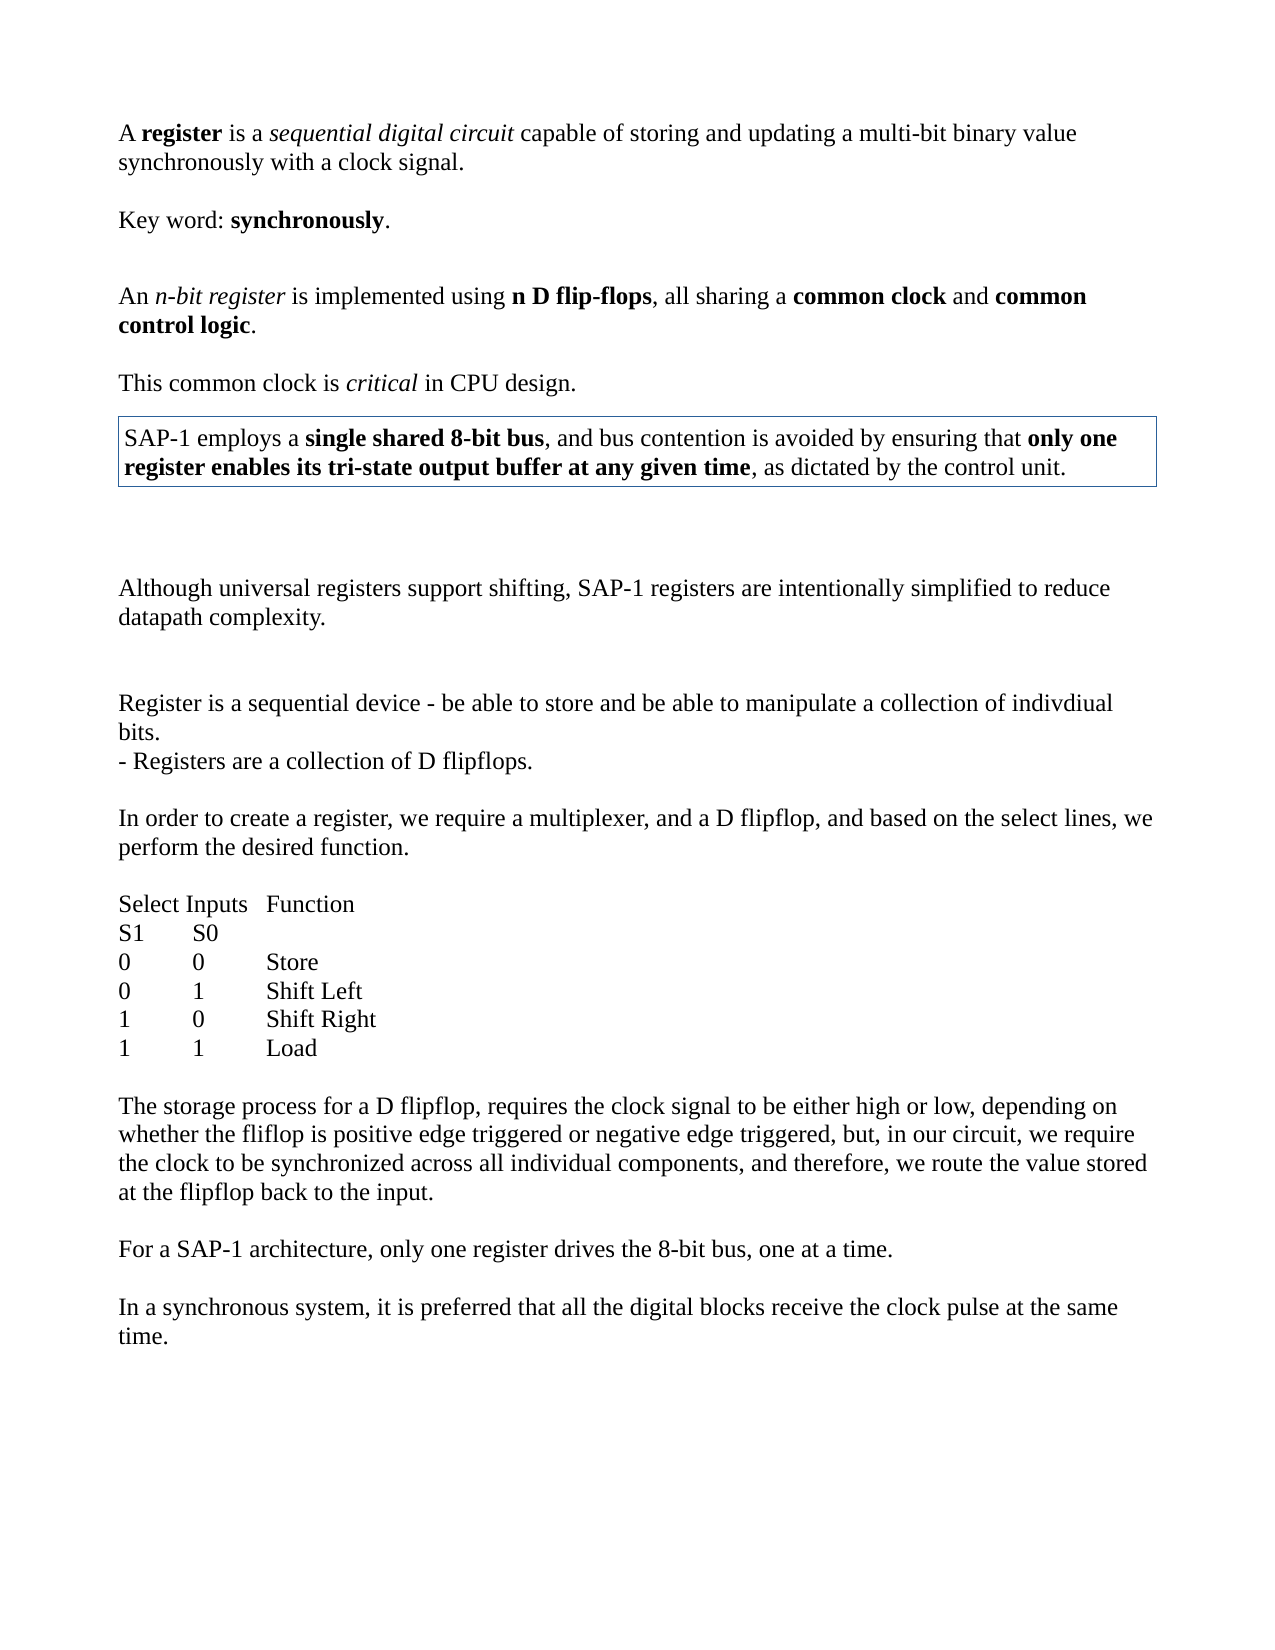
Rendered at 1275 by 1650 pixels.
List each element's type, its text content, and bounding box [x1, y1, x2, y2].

text - Registers are a collection of D flipflops. [118, 746, 1157, 774]
text Although universal registers support shifting, SAP-1 registers are intentionally simplified to reduce datapath complexity. [118, 573, 1157, 631]
text Register is a sequential device - be able to store and be able to manipulate a collection of indivdiual bits. [118, 688, 1157, 746]
text 1 0 Shift Right [118, 1004, 1157, 1033]
text Key word: synchronously. [118, 205, 1157, 234]
text The storage process for a D flipflop, requires the clock signal to be either high or low, depending on whether the fliflop is positive edge triggered or negative edge triggered, but, in our circuit, we require the clock to be synchronized across all individual components, and therefore, we route the value stored at the flipflop back to the input. [118, 1091, 1157, 1206]
text 0 0 Store [118, 947, 1157, 976]
table_header SAP-1 employs a single shared 8-bit bus, and bus contention is avoided by ensuring that only one register enables its tri-state output buffer at any given time, as dictated by the control unit. [119, 417, 1156, 486]
text Select Inputs Function [118, 889, 1157, 918]
text An n-bit register is implemented using n D flip-flops, all sharing a common clock and common control logic. [118, 281, 1157, 339]
text S1 S0 [118, 918, 1157, 947]
text 0 1 Shift Left [118, 976, 1157, 1004]
text In order to create a register, we require a multiplexer, and a D flipflop, and based on the select lines, we perform the desired function. [118, 803, 1157, 861]
text 1 1 Load [118, 1033, 1157, 1062]
text This common clock is critical in CPU design. [118, 368, 1157, 397]
text For a SAP-1 architecture, only one register drives the 8-bit bus, one at a time. [118, 1234, 1157, 1263]
text In a synchronous system, it is preferred that all the digital blocks receive the clock pulse at the same time. [118, 1292, 1157, 1349]
text A register is a sequential digital circuit capable of storing and updating a multi-bit binary value synchronously with a clock signal. [118, 118, 1157, 176]
